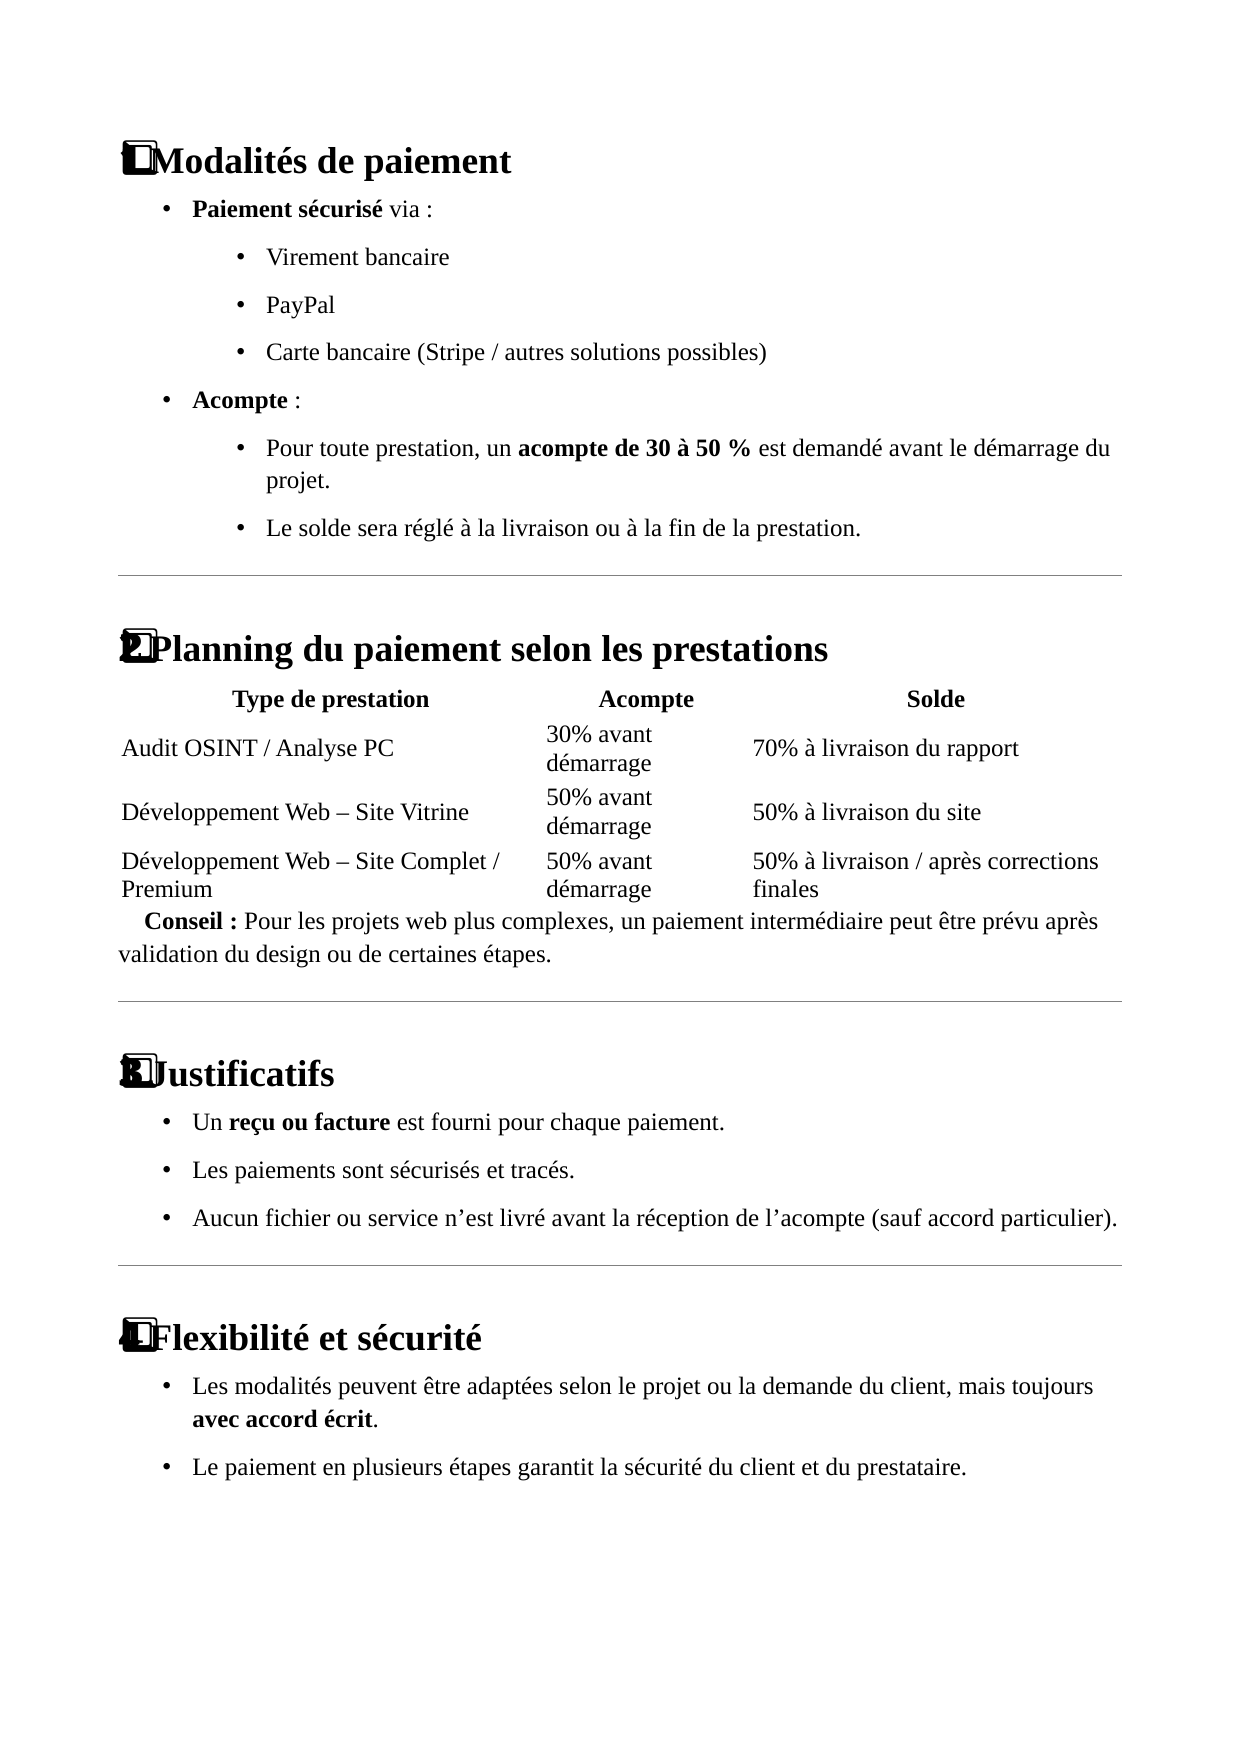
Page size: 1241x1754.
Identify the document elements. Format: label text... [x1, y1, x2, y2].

table_header Type de prestation [118, 682, 543, 716]
subtitle 2️⃣ Planning du paiement selon les prestations [118, 626, 1122, 669]
list Le paiement en plusieurs étapes garantit la sécurité du client et du prestataire. [162, 1452, 1122, 1480]
table_cell Développement Web – Site Complet / Premium [118, 843, 543, 906]
subtitle 3️⃣ Justificatifs [118, 1052, 1122, 1095]
table_cell 70% à livraison du rapport [749, 716, 1122, 779]
table_cell Développement Web – Site Vitrine [118, 780, 543, 843]
table_cell 30% avant démarrage [543, 716, 749, 779]
list Paiement sécurisé via : [162, 194, 1122, 223]
subtitle 4️⃣ Flexibilité et sécurité [118, 1315, 1122, 1358]
list Pour toute prestation, un acompte de 30 à 50 % est demandé avant le démarrage du projet. [236, 433, 1122, 494]
list Carte bancaire (Stripe / autres solutions possibles) [236, 337, 1122, 366]
list Acompte : [162, 385, 1122, 414]
list PayPal [236, 290, 1122, 318]
table_cell Audit OSINT / Analyse PC [118, 716, 543, 779]
subtitle 1️⃣ Modalités de paiement [118, 139, 1122, 182]
list Virement bancaire [236, 242, 1122, 271]
text 💡 Conseil : Pour les projets web plus complexes, un paiement intermédiaire peut être prévu après validation du design ou de certaines étapes. [118, 906, 1122, 968]
table_header Solde [749, 682, 1122, 716]
table_cell 50% à livraison du site [749, 780, 1122, 843]
list Le solde sera réglé à la livraison ou à la fin de la prestation. [236, 513, 1122, 542]
list Aucun fichier ou service n’est livré avant la réception de l’acompte (sauf accord particulier). [162, 1203, 1122, 1231]
table_cell 50% avant démarrage [543, 780, 749, 843]
list Les modalités peuvent être adaptées selon le projet ou la demande du client, mais toujours avec accord écrit. [162, 1371, 1122, 1433]
list Un reçu ou facture est fourni pour chaque paiement. [162, 1107, 1122, 1136]
table_cell 50% avant démarrage [543, 843, 749, 906]
table_cell 50% à livraison / après corrections finales [749, 843, 1122, 906]
list Les paiements sont sécurisés et tracés. [162, 1155, 1122, 1184]
table_header Acompte [543, 682, 749, 716]
